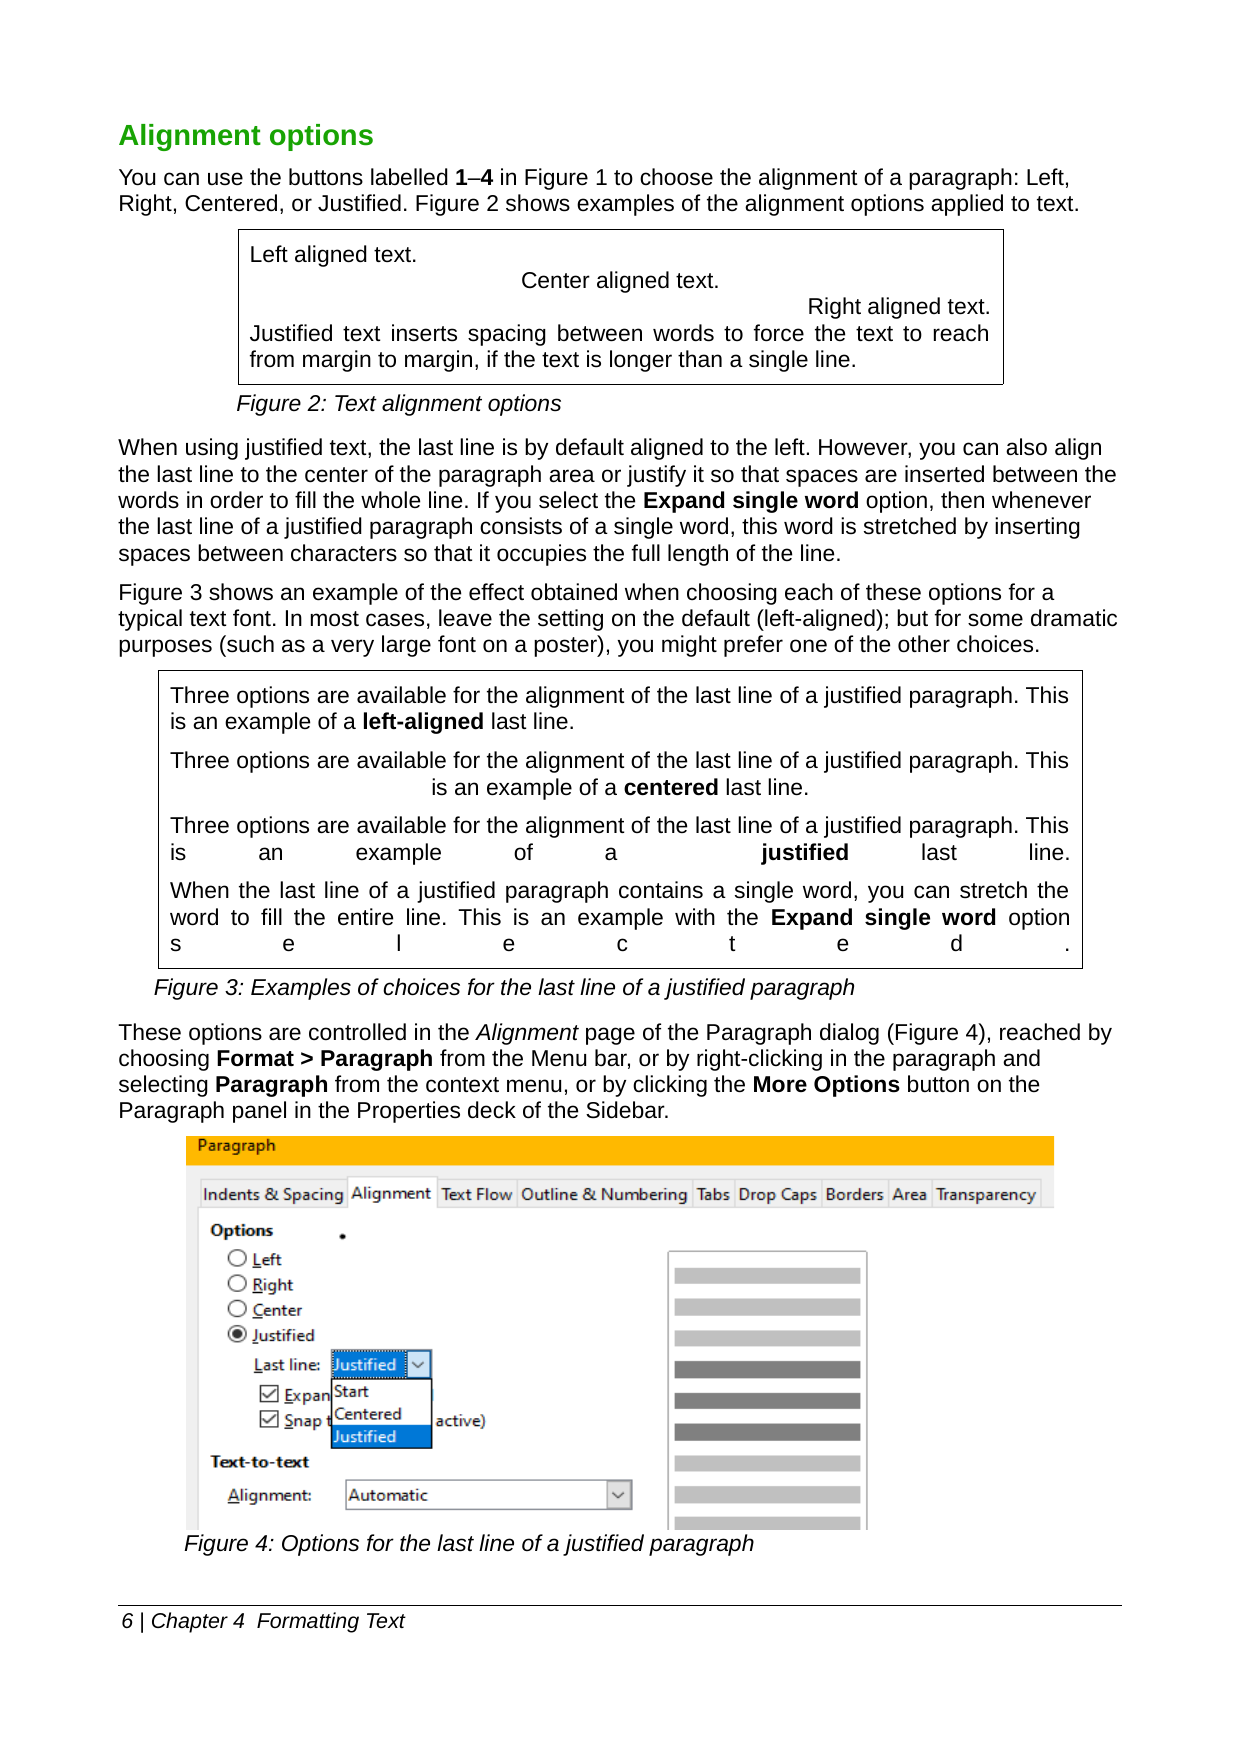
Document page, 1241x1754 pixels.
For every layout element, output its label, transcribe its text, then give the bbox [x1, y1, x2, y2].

text Justified text inserts spacing between words to force the text to reach from margin to margin, if the text is longer than a single line. [249, 319, 991, 372]
text Figure 4: Options for the last line of a justified paragraph [184, 1136, 1056, 1556]
text Three options are available for the alignment of the last line of a justified paragraph. This is an example of a left-aligned last line. [170, 682, 1071, 734]
text These options are controlled in the Alignment page of the Paragraph dialog (Figure 4), reached by choosing Format > Paragraph from the Menu bar, or by right-clicking in the paragraph and selecting Paragraph from the context menu, or by clicking the More Options button on the Paragraph panel in the Properties deck of the Sidebar. [118, 1018, 1122, 1124]
text When using justified text, the last line is by default aligned to the left. However, you can also align the last line to the center of the paragraph area or justify it so that spaces are inserted between the words in order to fill the whole line. If you select the Expand single word option, then whenever the last line of a justified paragraph consists of a single word, this word is stretched by inserting spaces between characters so that it occupies the full length of the line. [118, 434, 1122, 566]
text Three options are available for the alignment of the last line of a justified paragraph. This is an example of a centered last line. [170, 747, 1071, 800]
text When the last line of a justified paragraph contains a single word, you can stretch the word to fill the entire line. This is an example with the Expand single word option selected. [170, 877, 1071, 957]
text You can use the buttons labelled 1–4 in Figure 1 to choose the alignment of a paragraph: Left, Right, Centered, or Justified. Figure 2 shows examples of the alignment options applied to text. [118, 163, 1122, 216]
text Right aligned text. [249, 293, 991, 319]
subtitle Alignment options [118, 118, 1122, 152]
text Center aligned text. [249, 267, 991, 293]
picture [186, 1136, 1055, 1530]
text Three options are available for the alignment of the last line of a justified paragraph. This is an example of a justified last line. [170, 812, 1071, 865]
text Figure 3 shows an example of the effect obtained when choosing each of these options for a typical text font. In most cases, leave the setting on the default (left-aligned); but for some dramatic purposes (such as a very large font on a poster), you might prefer one of the other choices. [118, 578, 1122, 657]
text Figure 3: Examples of choices for the last line of a justified paragraph [153, 974, 1122, 1001]
text Figure 2: Text alignment options [236, 390, 1122, 416]
text Left aligned text. [249, 241, 991, 267]
